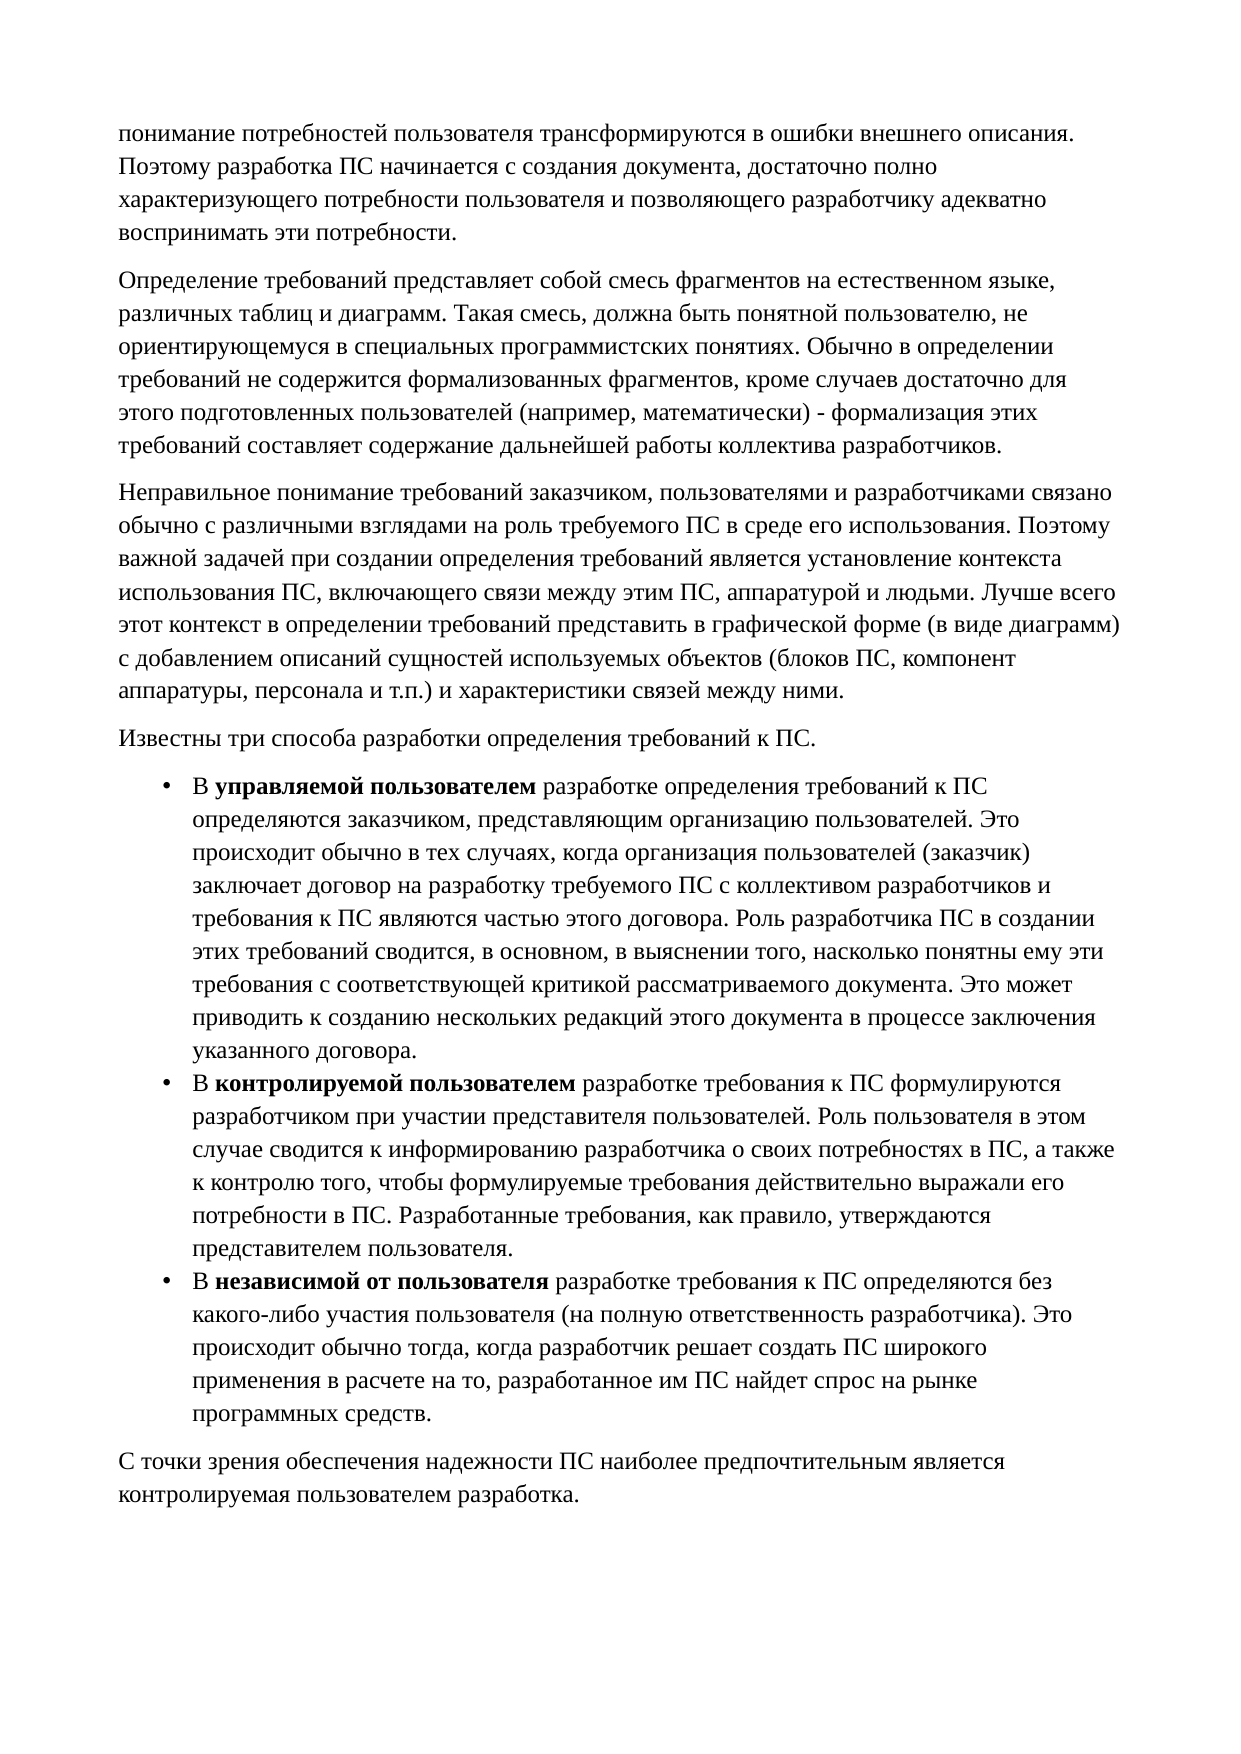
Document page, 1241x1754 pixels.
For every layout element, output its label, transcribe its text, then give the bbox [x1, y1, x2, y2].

text Известны три способа разработки определения требований к ПС. [118, 723, 1122, 752]
text Определение требований представляет собой смесь фрагментов на естественном языке, различных таблиц и диаграмм. Такая смесь, должна быть понятной пользователю, не ориентирующемуся в специальных программистских понятиях. Обычно в определении требований не содержится формализованных фрагментов, кроме случаев достаточно для этого подготовленных пользователей (например, математически) - формализация этих требований составляет содержание дальнейшей работы коллектива разработчиков. [118, 265, 1122, 459]
text понимание потребностей пользователя трансформируются в ошибки внешнего описания. Поэтому разработка ПС начинается с создания документа, достаточно полно характеризующего потребности пользователя и позволяющего разработчику адекватно воспринимать эти потребности. [118, 118, 1122, 246]
list В независимой от пользователя разработке требования к ПС определяются без какого-либо участия пользователя (на полную ответственность разработчика). Это происходит обычно тогда, когда разработчик решает создать ПС широкого применения в расчете на то, разработанное им ПС найдет спрос на рынке программных средств. [162, 1266, 1122, 1427]
text Неправильное понимание требований заказчиком, пользователями и разработчиками связано обычно с различными взглядами на роль требуемого ПС в среде его использования. Поэтому важной задачей при создании определения требований является установление контекста использования ПС, включающего связи между этим ПС, аппаратурой и людьми. Лучше всего этот контекст в определении требований представить в графической форме (в виде диаграмм) с добавлением описаний сущностей используемых объектов (блоков ПС, компонент аппаратуры, персонала и т.п.) и характеристики связей между ними. [118, 477, 1122, 704]
list В управляемой пользователем разработке определения требований к ПС определяются заказчиком, представляющим организацию пользователей. Это происходит обычно в тех случаях, когда организация пользователей (заказчик) заключает договор на разработку требуемого ПС с коллективом разработчиков и требования к ПС являются частью этого договора. Роль разработчика ПС в создании этих требований сводится, в основном, в выяснении того, насколько понятны ему эти требования с соответствующей критикой рассматриваемого документа. Это может приводить к созданию нескольких редакций этого документа в процессе заключения указанного договора. [162, 771, 1122, 1064]
text С точки зрения обеспечения надежности ПС наиболее предпочтительным является контролируемая пользователем разработка. [118, 1446, 1122, 1508]
list В контролируемой пользователем разработке требования к ПС формулируются разработчиком при участии представителя пользователей. Роль пользователя в этом случае сводится к информированию разработчика о своих потребностях в ПС, а также к контролю того, чтобы формулируемые требования действительно выражали его потребности в ПС. Разработанные требования, как правило, утверждаются представителем пользователя. [162, 1068, 1122, 1262]
